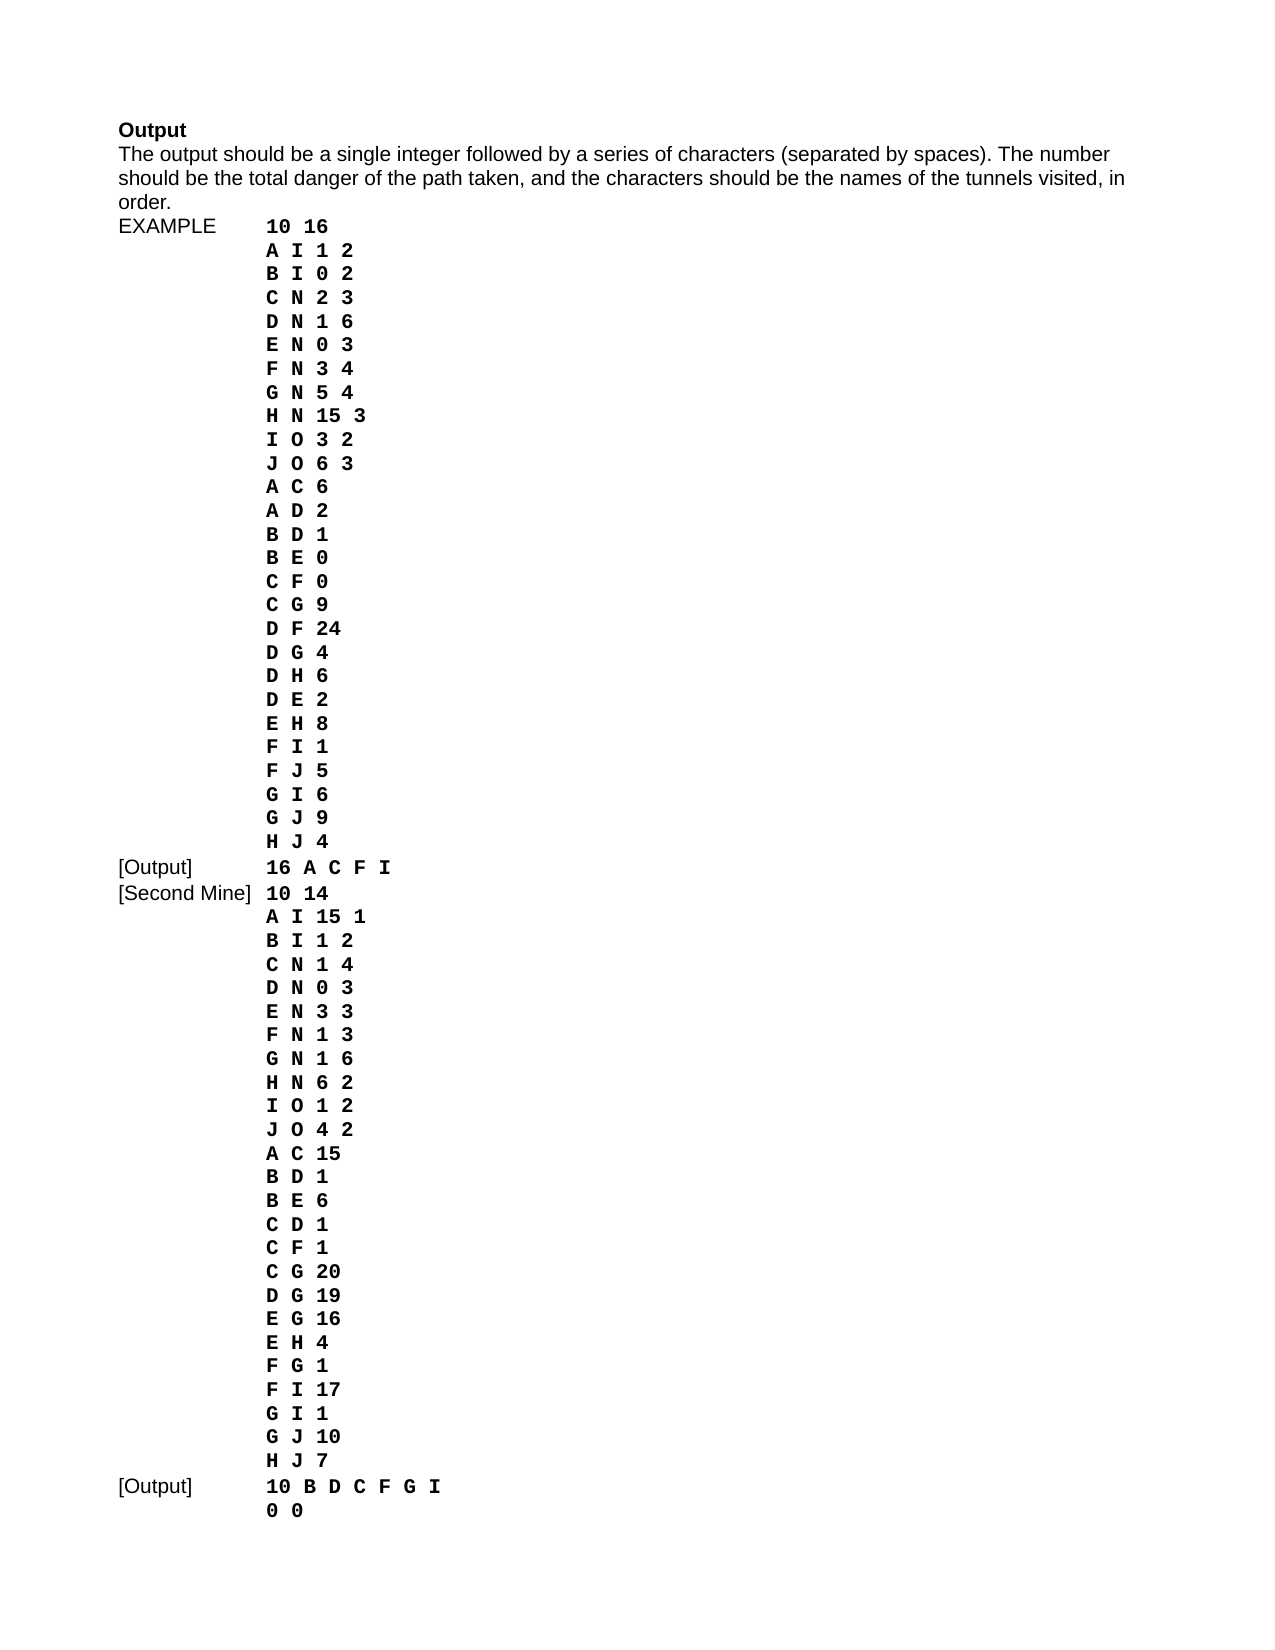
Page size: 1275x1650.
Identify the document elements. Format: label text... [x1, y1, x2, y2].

text C G 20 [118, 1261, 1157, 1284]
text G N 5 4 [118, 382, 1157, 405]
text A C 15 [118, 1143, 1157, 1166]
text E N 0 3 [118, 334, 1157, 358]
text D N 0 3 [118, 977, 1157, 1001]
text EXAMPLE 10 16 [118, 214, 1157, 240]
text H N 6 2 [118, 1072, 1157, 1095]
text [Output] 10 B D C F G I [118, 1474, 1157, 1499]
text C N 2 3 [118, 287, 1157, 311]
text F I 1 [118, 736, 1157, 760]
text J O 4 2 [118, 1119, 1157, 1143]
text 0 0 [118, 1499, 1157, 1523]
text E H 4 [118, 1332, 1157, 1356]
text J O 6 3 [118, 453, 1157, 476]
text [Second Mine] 10 14 [118, 880, 1157, 906]
text C F 1 [118, 1237, 1157, 1261]
text I O 3 2 [118, 429, 1157, 453]
text B D 1 [118, 1166, 1157, 1190]
text H J 7 [118, 1450, 1157, 1474]
text D G 4 [118, 642, 1157, 665]
text D G 19 [118, 1284, 1157, 1308]
text G N 1 6 [118, 1048, 1157, 1072]
text F N 3 4 [118, 358, 1157, 382]
text B I 1 2 [118, 930, 1157, 953]
text B D 1 [118, 523, 1157, 547]
text E G 16 [118, 1308, 1157, 1332]
text G I 6 [118, 784, 1157, 807]
text A D 2 [118, 500, 1157, 523]
text H J 4 [118, 831, 1157, 854]
text C G 9 [118, 594, 1157, 618]
text F J 5 [118, 760, 1157, 784]
text A I 15 1 [118, 906, 1157, 930]
text F I 17 [118, 1379, 1157, 1403]
text E H 8 [118, 713, 1157, 736]
text G J 9 [118, 807, 1157, 831]
text H N 15 3 [118, 405, 1157, 429]
text D F 24 [118, 618, 1157, 642]
text C N 1 4 [118, 953, 1157, 977]
text The output should be a single integer followed by a series of characters (separated by spaces). The number should be the total danger of the path taken, and the characters should be the names of the tunnels visited, in order. [118, 142, 1157, 214]
text G I 1 [118, 1403, 1157, 1426]
text E N 3 3 [118, 1001, 1157, 1024]
text C F 0 [118, 571, 1157, 594]
text I O 1 2 [118, 1095, 1157, 1119]
text B E 0 [118, 547, 1157, 571]
text [Output] 16 A C F I [118, 854, 1157, 880]
text B I 0 2 [118, 263, 1157, 287]
text D N 1 6 [118, 311, 1157, 334]
text A C 6 [118, 476, 1157, 500]
text B E 6 [118, 1190, 1157, 1214]
text G J 10 [118, 1426, 1157, 1450]
text Output [118, 118, 1157, 142]
text D H 6 [118, 665, 1157, 689]
text F N 1 3 [118, 1024, 1157, 1048]
text C D 1 [118, 1214, 1157, 1237]
text D E 2 [118, 689, 1157, 713]
text A I 1 2 [118, 240, 1157, 263]
text F G 1 [118, 1356, 1157, 1379]
